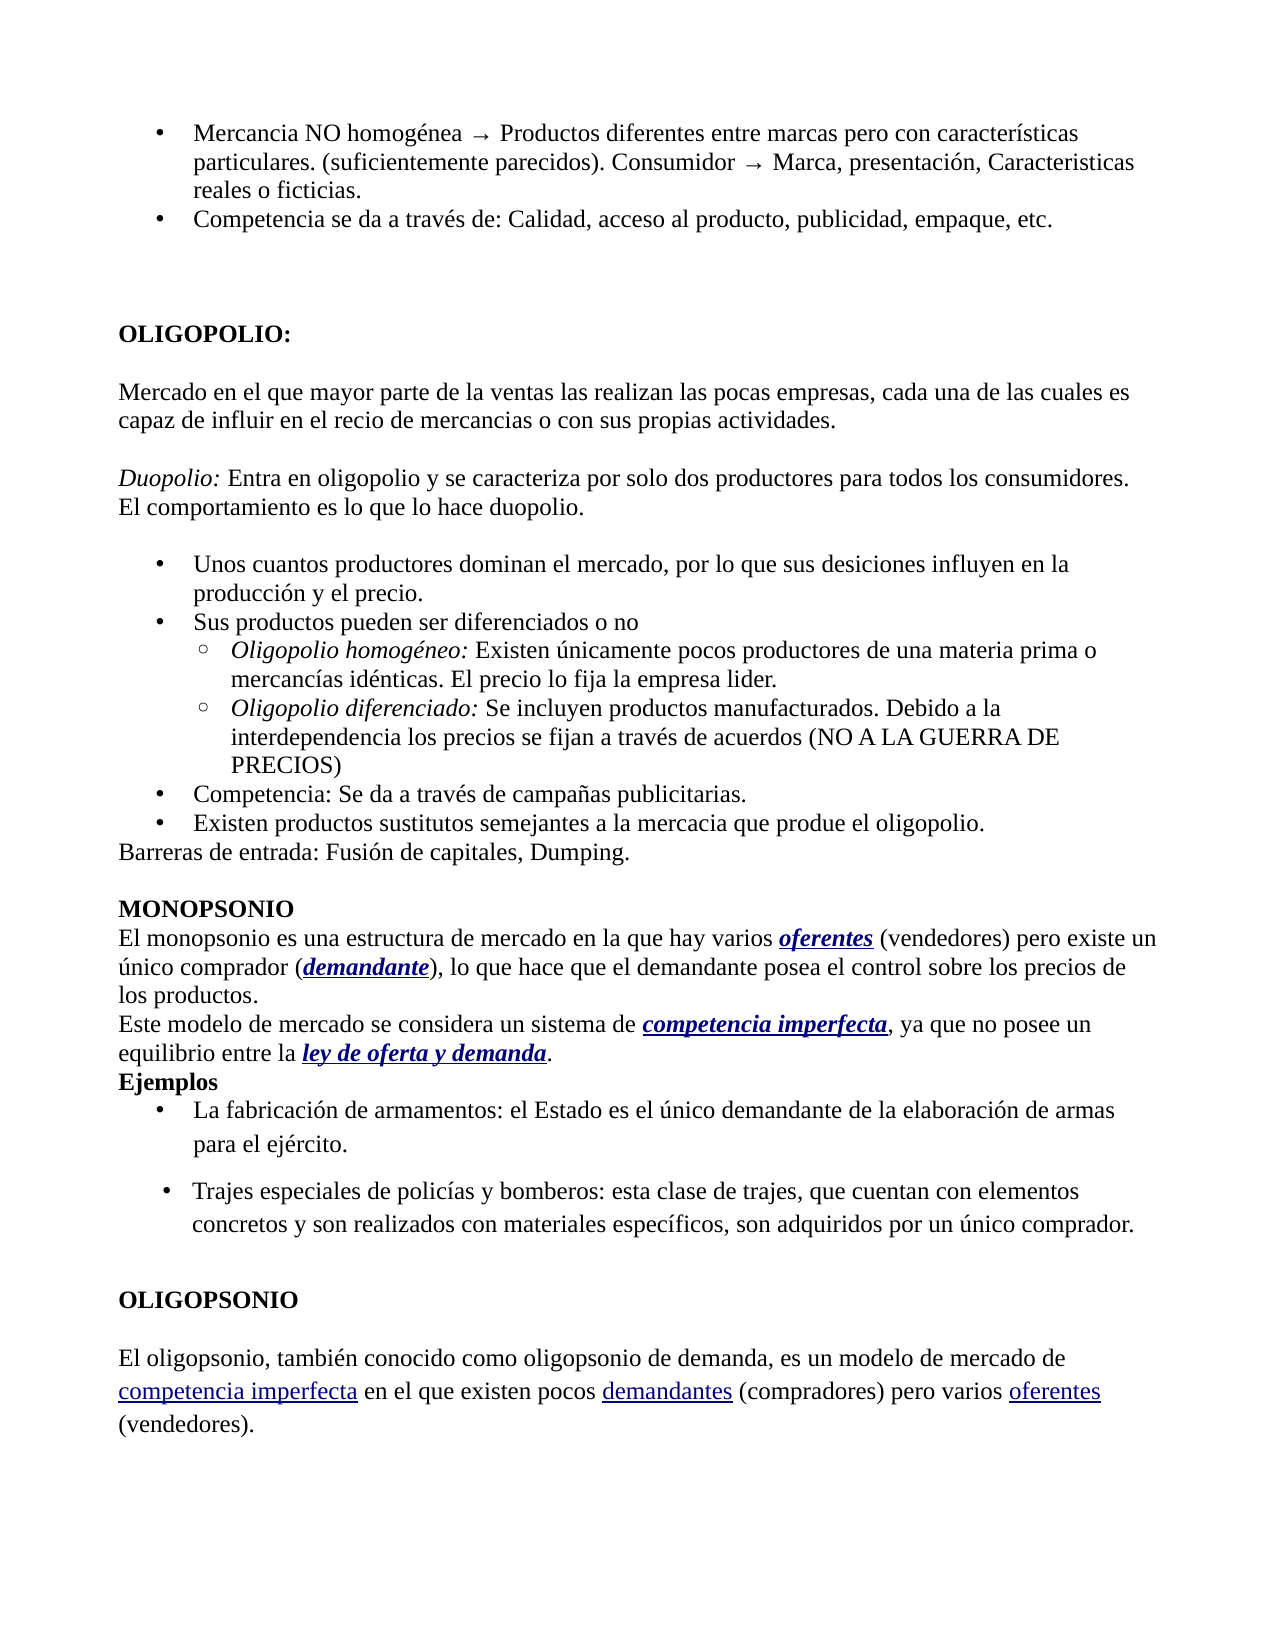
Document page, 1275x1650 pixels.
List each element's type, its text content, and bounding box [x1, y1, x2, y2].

text Ejemplos [118, 1067, 1157, 1096]
list Oligopolio homogéneo: Existen únicamente pocos productores de una materia prima o mercancías idénticas. El precio lo fija la empresa lider. [193, 636, 1157, 693]
text Barreras de entrada: Fusión de capitales, Dumping. [118, 837, 1157, 866]
text El oligopsonio, también conocido como oligopsonio de demanda, es un modelo de mercado de competencia imperfecta en el que existen pocos demandantes (compradores) pero varios oferentes (vendedores). [118, 1343, 1157, 1438]
text OLIGOPSONIO [118, 1286, 1157, 1314]
text Este modelo de mercado se considera un sistema de competencia imperfecta, ya que no posee un equilibrio entre la ley de oferta y demanda. [118, 1009, 1157, 1067]
list Competencia: Se da a través de campañas publicitarias. [156, 779, 1157, 808]
list Mercancia NO homogénea → Productos diferentes entre marcas pero con características particulares. (suficientemente parecidos). Consumidor → Marca, presentación, Caracteristicas reales o ficticias. [156, 118, 1157, 204]
list Existen productos sustitutos semejantes a la mercacia que produe el oligopolio. [156, 808, 1157, 837]
text Duopolio: Entra en oligopolio y se caracteriza por solo dos productores para todos los consumidores. El comportamiento es lo que lo hace duopolio. [118, 463, 1157, 521]
list Competencia se da a través de: Calidad, acceso al producto, publicidad, empaque, etc. [156, 204, 1157, 233]
text OLIGOPOLIO: [118, 319, 1157, 348]
list La fabricación de armamentos: el Estado es el único demandante de la elaboración de armas para el ejército. [156, 1096, 1157, 1157]
list Trajes especiales de policías y bomberos: esta clase de trajes, que cuentan con elementos concretos y son realizados con materiales específicos, son adquiridos por un único comprador. [162, 1176, 1157, 1238]
list Sus productos pueden ser diferenciados o no [156, 607, 1157, 636]
text Mercado en el que mayor parte de la ventas las realizan las pocas empresas, cada una de las cuales es capaz de influir en el recio de mercancias o con sus propias actividades. [118, 377, 1157, 434]
text El monopsonio es una estructura de mercado en la que hay varios oferentes (vendedores) pero existe un único comprador (demandante), lo que hace que el demandante posea el control sobre los precios de los productos. [118, 923, 1157, 1009]
list Unos cuantos productores dominan el mercado, por lo que sus desiciones influyen en la producción y el precio. [156, 549, 1157, 607]
list Oligopolio diferenciado: Se incluyen productos manufacturados. Debido a la interdependencia los precios se fijan a través de acuerdos (NO A LA GUERRA DE PRECIOS) [193, 693, 1157, 779]
text MONOPSONIO [118, 894, 1157, 923]
